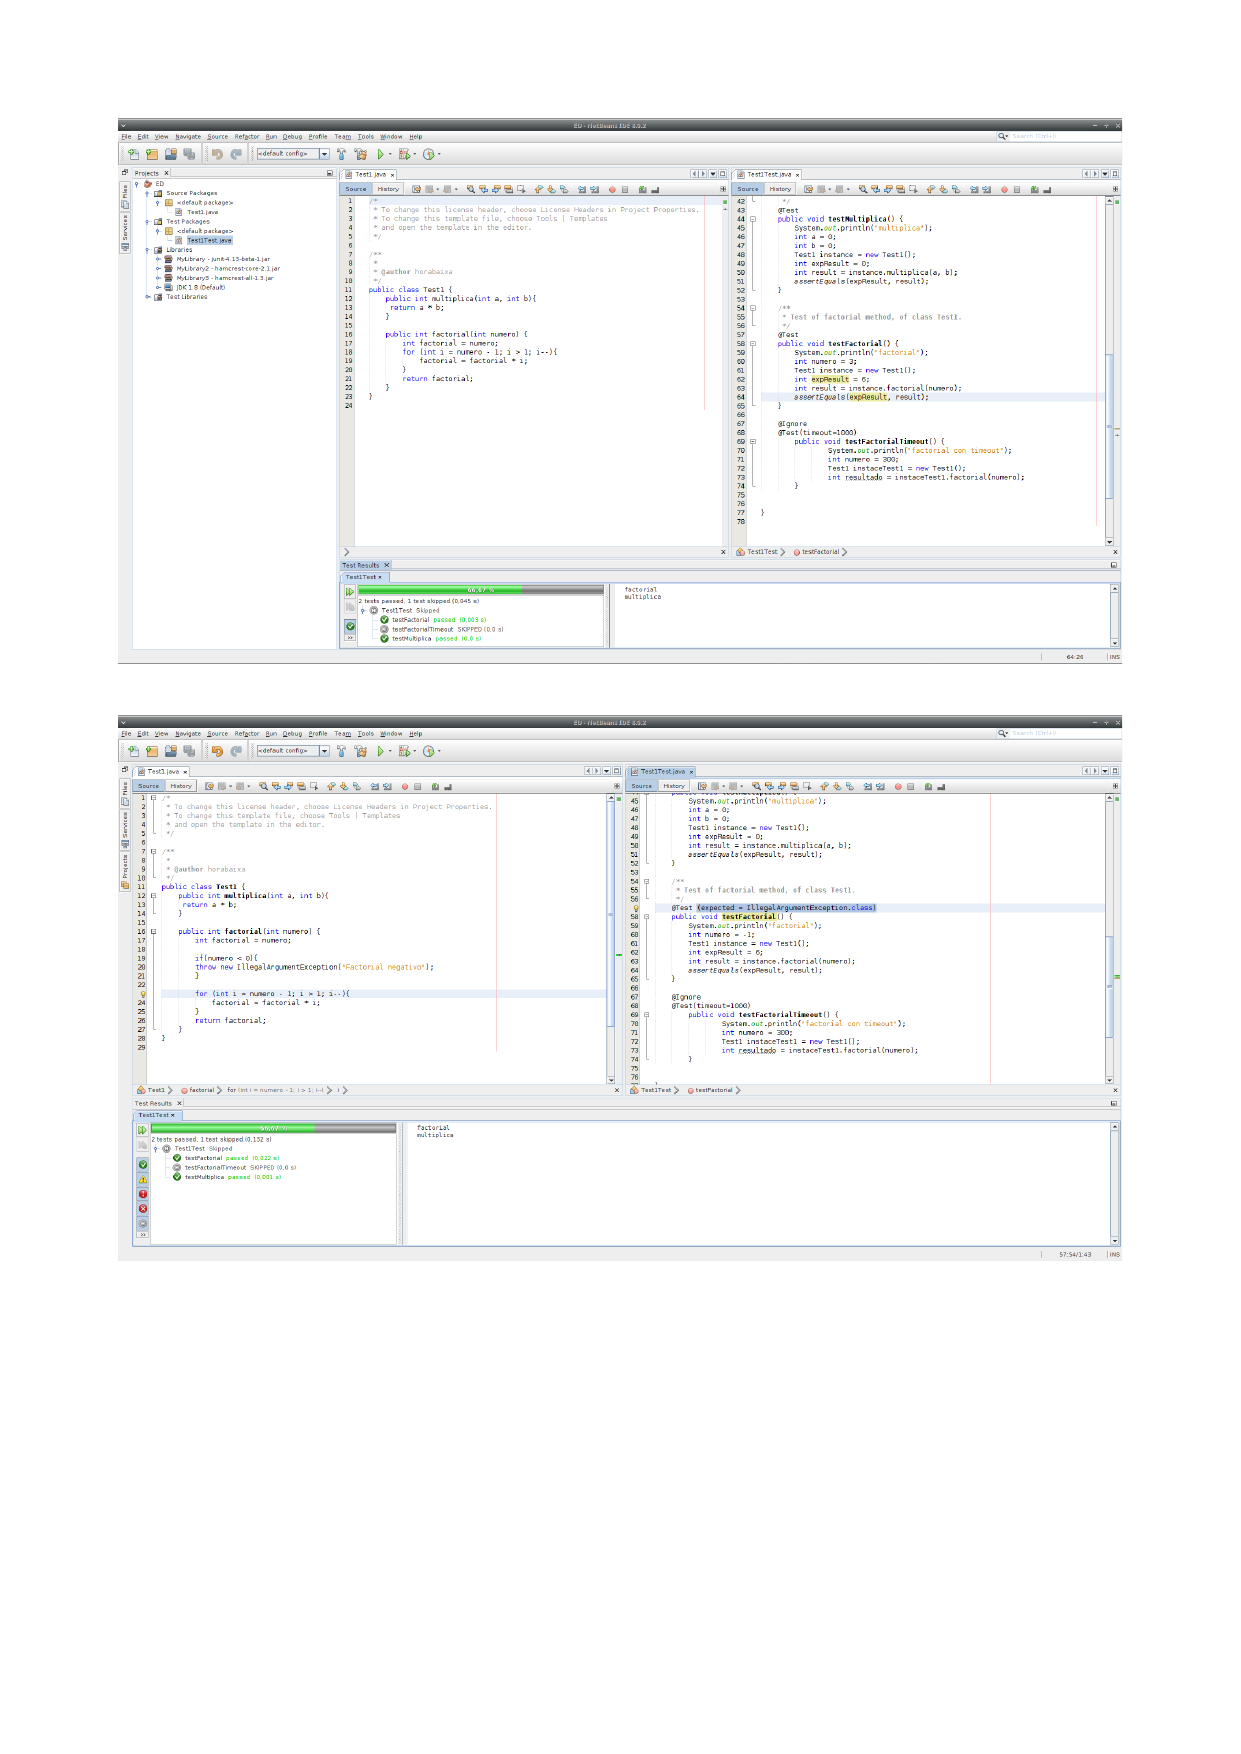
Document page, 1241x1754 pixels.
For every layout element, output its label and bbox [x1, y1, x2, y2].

picture [118, 715, 1123, 1261]
picture [118, 118, 1123, 664]
